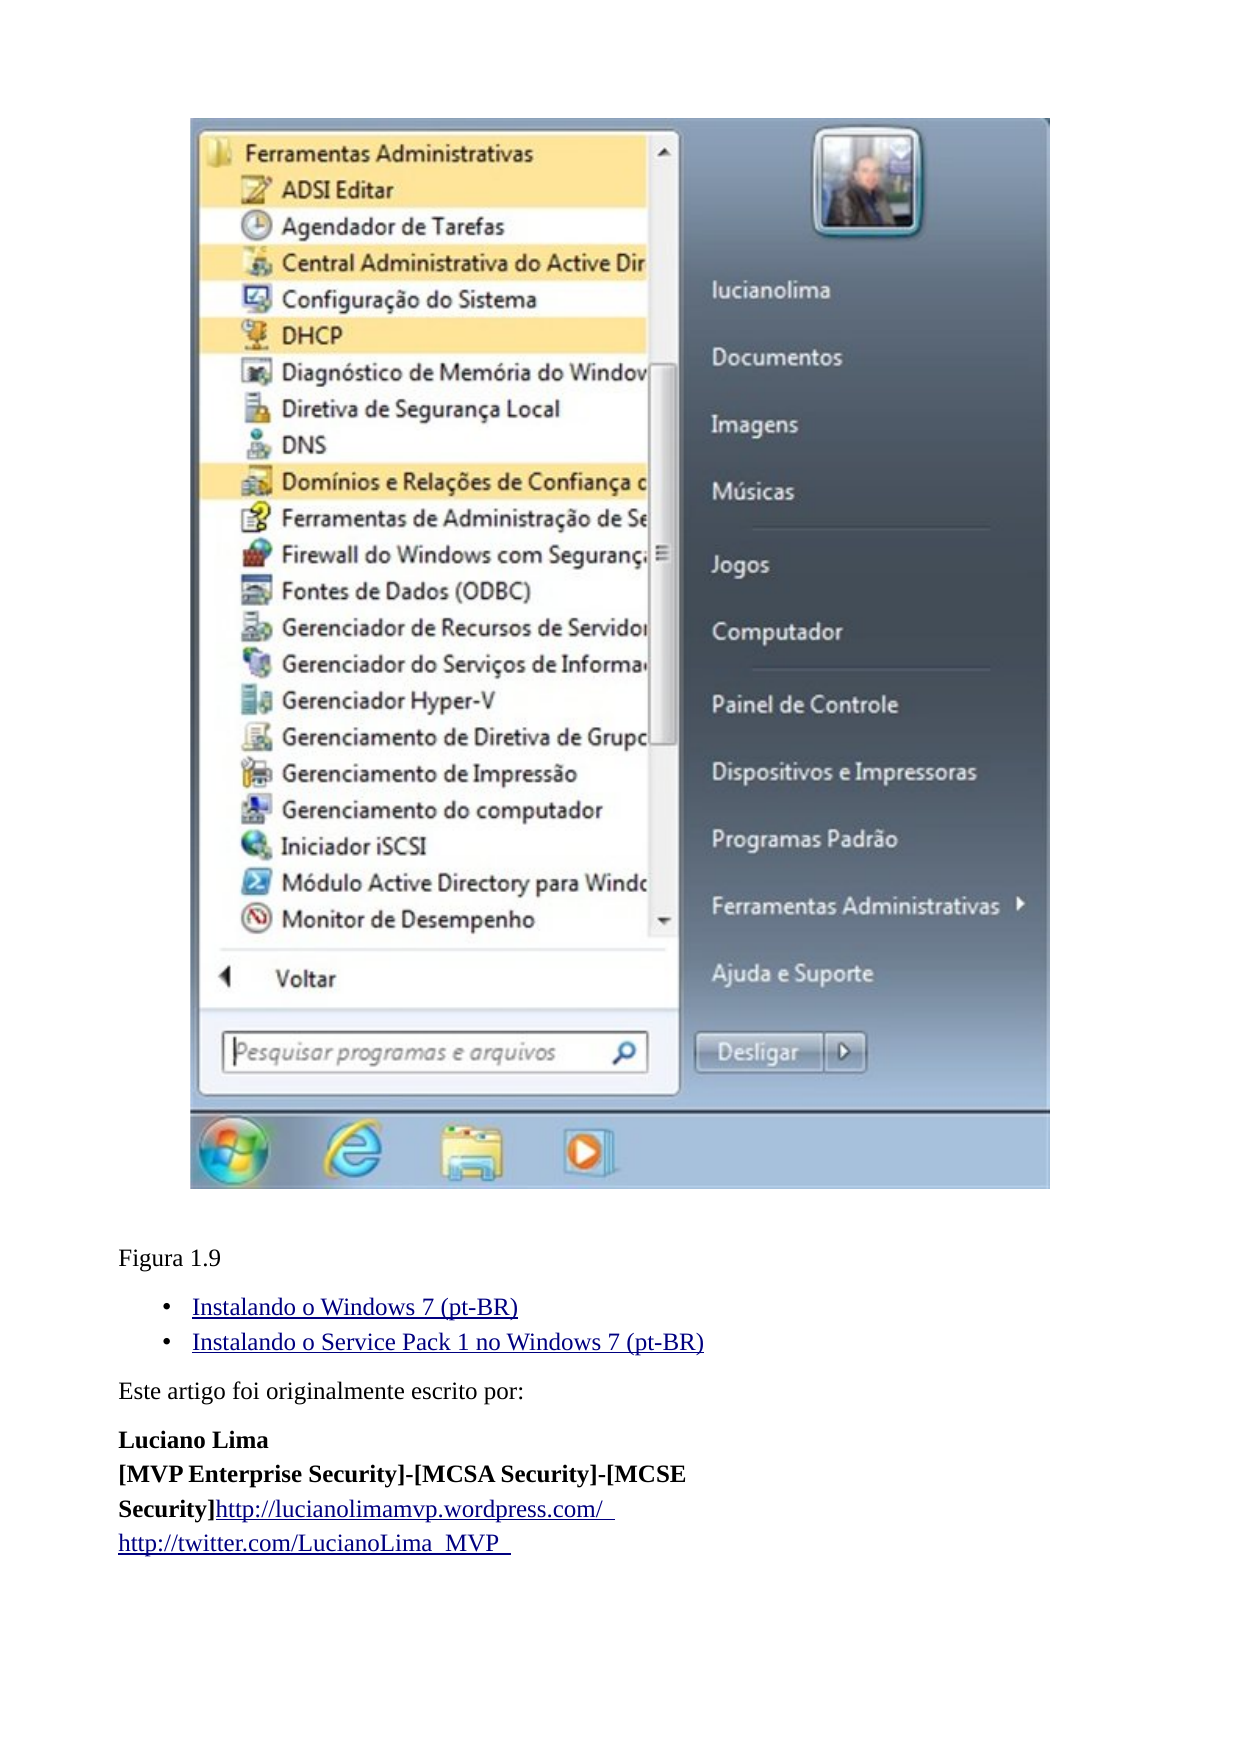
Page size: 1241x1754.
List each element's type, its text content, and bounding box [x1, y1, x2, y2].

text Luciano Lima [MVP Enterprise Security]-[MCSA Security]-[MCSE Security]http://lucianolimamvp.wordpress.com/ http://twitter.com/LucianoLima_MVP [118, 1425, 1122, 1557]
text Figura 1.9 [118, 1243, 1122, 1272]
picture [190, 118, 1050, 1189]
list Instalando o Windows 7 (pt-BR) [162, 1292, 1122, 1321]
text Este artigo foi originalmente escrito por: [118, 1376, 1122, 1404]
list Instalando o Service Pack 1 no Windows 7 (pt-BR) [162, 1327, 1122, 1356]
